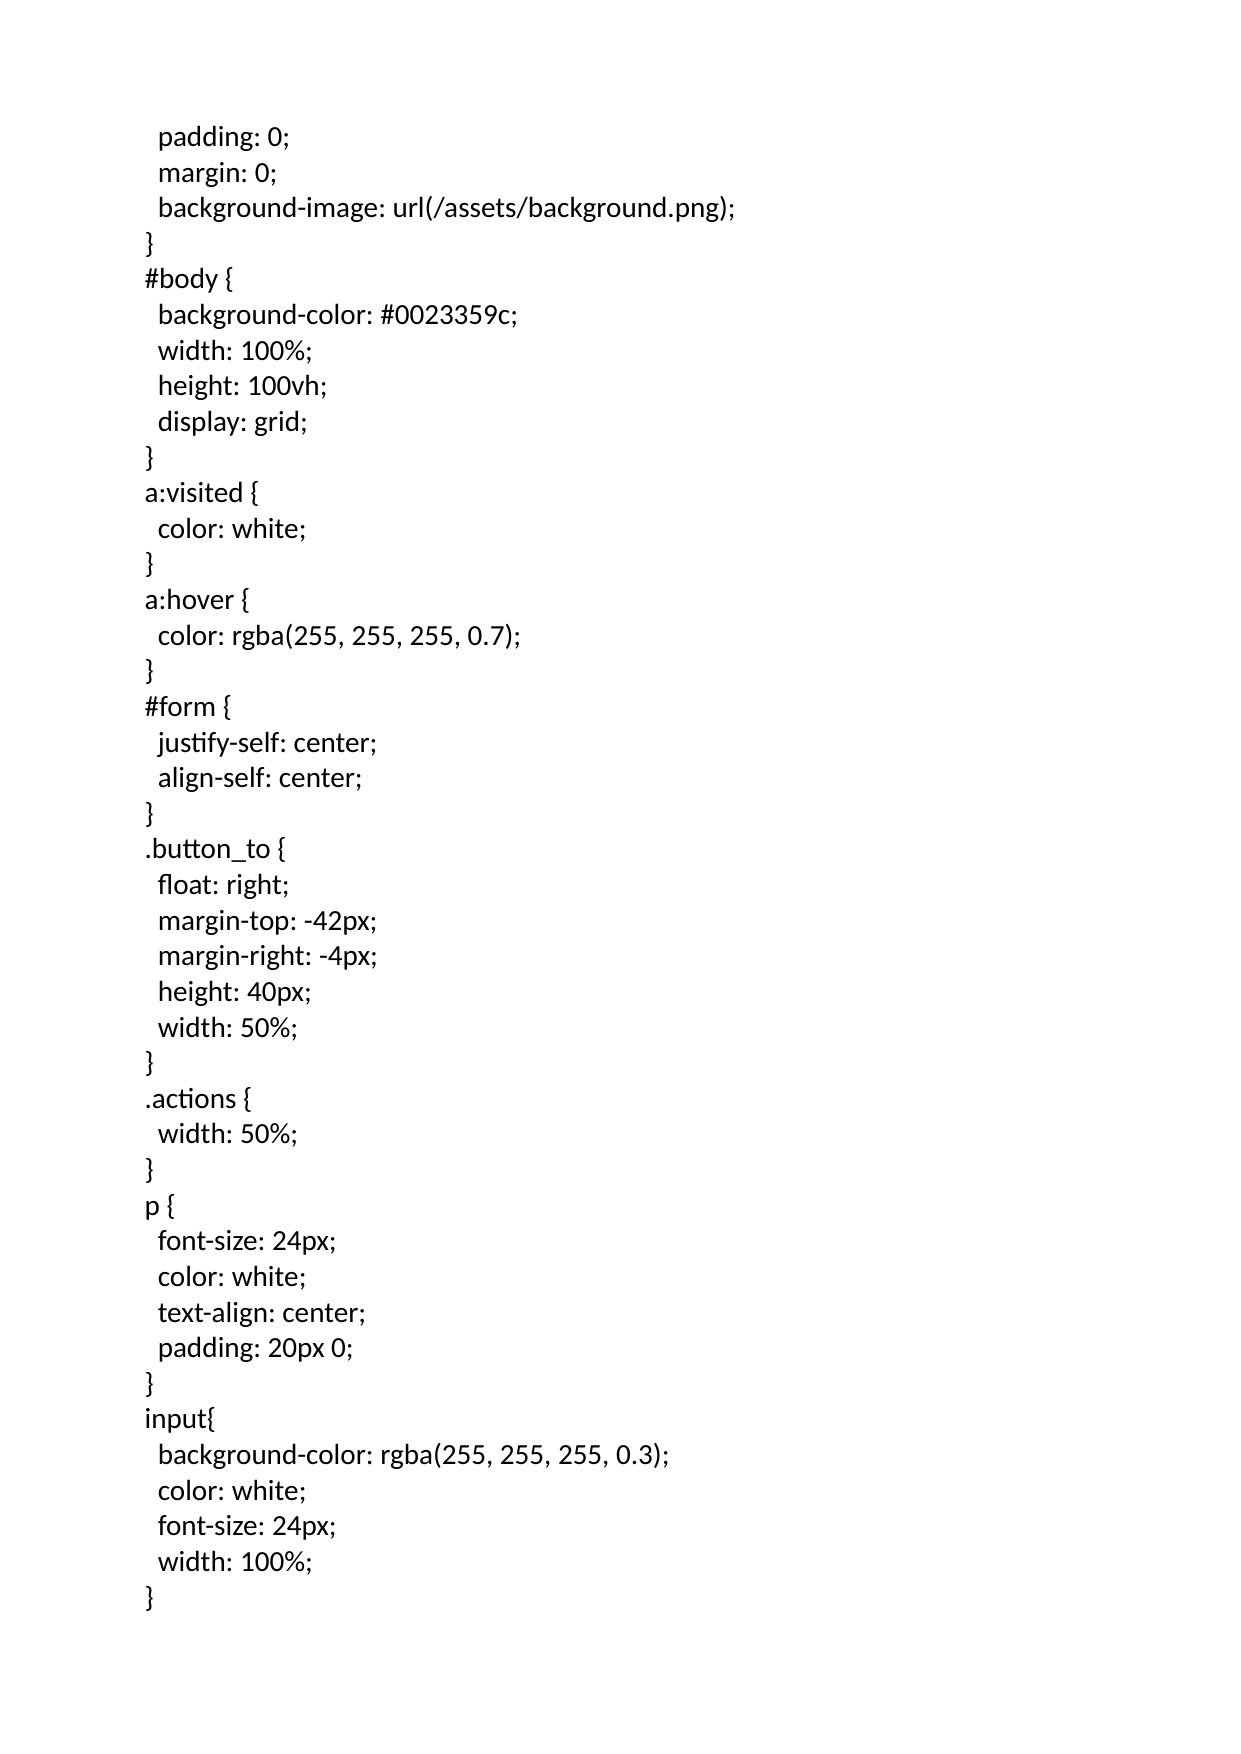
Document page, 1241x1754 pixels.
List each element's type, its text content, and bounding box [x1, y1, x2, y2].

text display: grid; [118, 403, 1122, 439]
text input{ [118, 1401, 1122, 1436]
text color: white; [118, 510, 1122, 546]
text text-align: center; [118, 1294, 1122, 1329]
text margin: 0; [118, 154, 1122, 189]
text p { [118, 1187, 1122, 1222]
text color: white; [118, 1258, 1122, 1294]
text padding: 20px 0; [118, 1329, 1122, 1365]
text background-color: #0023359c; [118, 296, 1122, 332]
text } [118, 1365, 1122, 1401]
text .button_to { [118, 831, 1122, 866]
text width: 100%; [118, 1543, 1122, 1579]
text color: white; [118, 1472, 1122, 1507]
text } [118, 795, 1122, 831]
text padding: 0; [118, 118, 1122, 154]
text width: 50%; [118, 1009, 1122, 1044]
text #form { [118, 688, 1122, 724]
text a:hover { [118, 581, 1122, 617]
text margin-top: -42px; [118, 902, 1122, 937]
text #body { [118, 261, 1122, 296]
text width: 100%; [118, 332, 1122, 367]
text font-size: 24px; [118, 1222, 1122, 1258]
text width: 50%; [118, 1116, 1122, 1151]
text } [118, 1044, 1122, 1080]
text background-image: url(/assets/background.png); [118, 189, 1122, 225]
text } [118, 225, 1122, 261]
text height: 100vh; [118, 367, 1122, 403]
text float: right; [118, 866, 1122, 902]
text } [118, 1151, 1122, 1187]
text } [118, 652, 1122, 688]
text } [118, 439, 1122, 474]
text .actions { [118, 1080, 1122, 1116]
text height: 40px; [118, 973, 1122, 1009]
text background-color: rgba(255, 255, 255, 0.3); [118, 1436, 1122, 1472]
text justify-self: center; [118, 724, 1122, 759]
text margin-right: -4px; [118, 937, 1122, 973]
text a:visited { [118, 474, 1122, 510]
text } [118, 546, 1122, 581]
text color: rgba(255, 255, 255, 0.7); [118, 617, 1122, 652]
text align-self: center; [118, 759, 1122, 795]
text } [118, 1579, 1122, 1614]
text font-size: 24px; [118, 1507, 1122, 1543]
